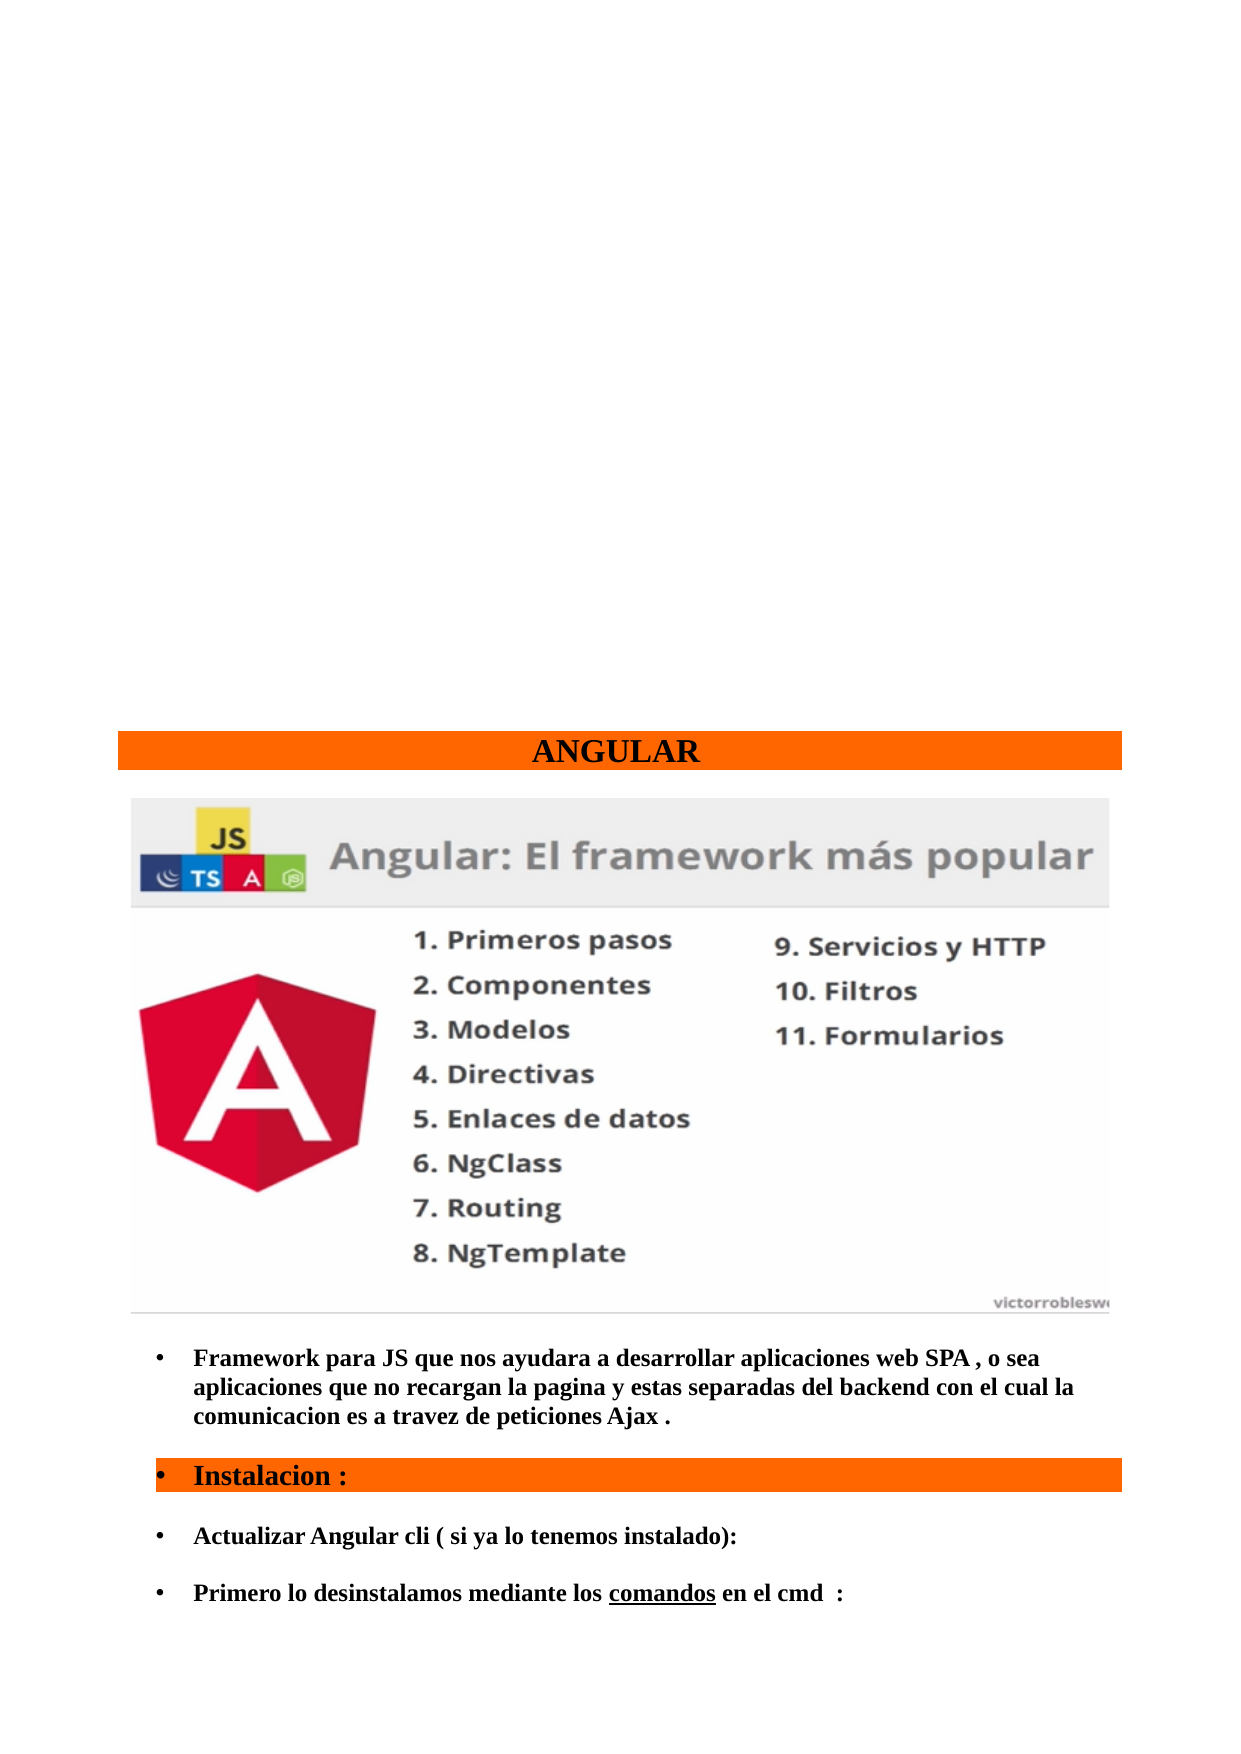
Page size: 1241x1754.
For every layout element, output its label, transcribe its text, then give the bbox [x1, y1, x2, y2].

picture [130, 798, 1110, 1315]
list Instalacion : [156, 1458, 1122, 1492]
list Actualizar Angular cli ( si ya lo tenemos instalado): [156, 1521, 1122, 1550]
text ANGULAR [118, 731, 1122, 770]
list aplicaciones que no recargan la pagina y estas separadas del backend con el cual la comunicacion es a travez de peticiones Ajax . [156, 1372, 1122, 1430]
list Primero lo desinstalamos mediante los comandos en el cmd : [156, 1578, 1122, 1607]
list Framework para JS que nos ayudara a desarrollar aplicaciones web SPA , o sea [156, 1343, 1122, 1372]
